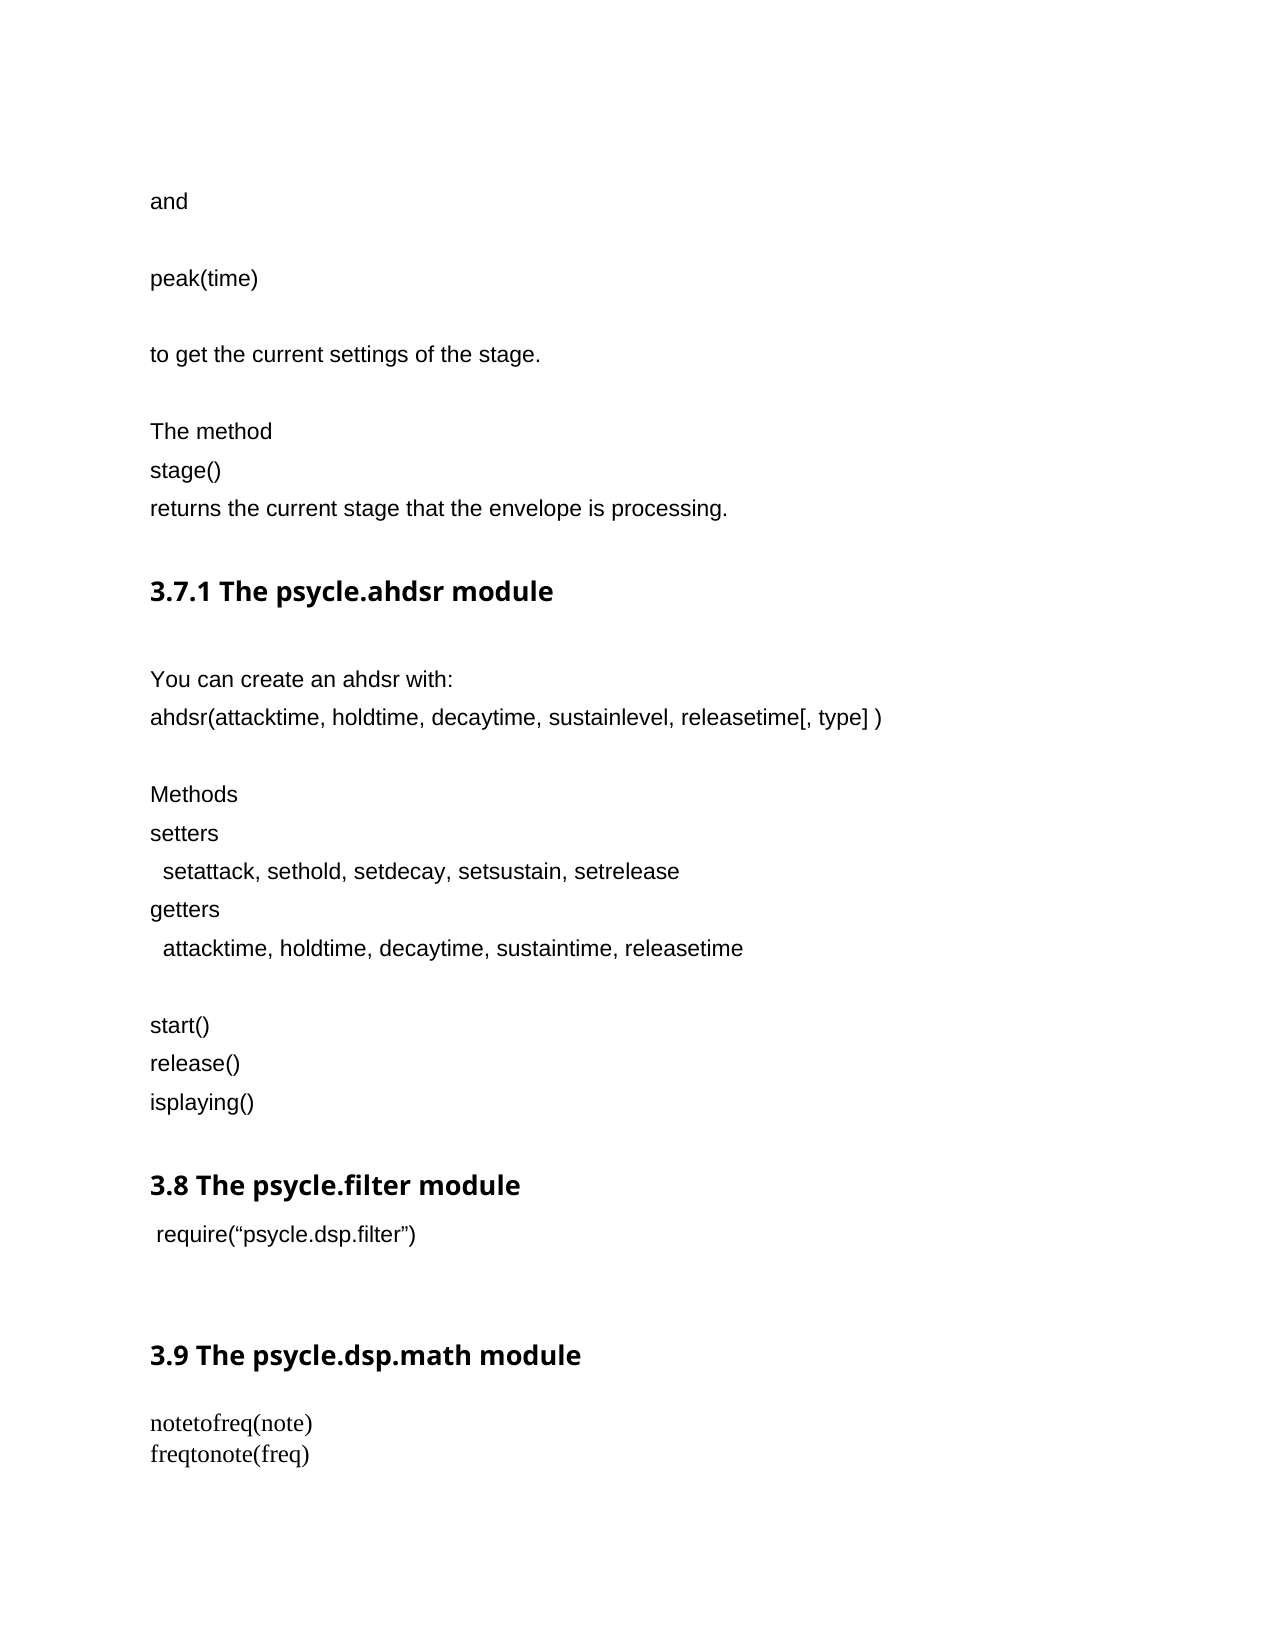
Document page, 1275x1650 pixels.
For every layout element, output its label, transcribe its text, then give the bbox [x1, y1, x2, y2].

text stage() [150, 457, 1125, 483]
text isplaying() [150, 1089, 1125, 1115]
text peak(time) [150, 265, 1125, 291]
text release() [150, 1051, 1125, 1077]
text start() [150, 1012, 1125, 1038]
text setters [150, 820, 1125, 846]
text Methods [150, 782, 1125, 807]
text You can create an ahdsr with: [150, 667, 1125, 692]
text setattack, sethold, setdecay, setsustain, setrelease [150, 859, 1125, 884]
text require(“psycle.dsp.filter”) [150, 1222, 1125, 1247]
text 3.9 The psycle.dsp.math module [150, 1337, 1125, 1374]
text ahdsr(attacktime, holdtime, decaytime, sustainlevel, releasetime[, type] ) [150, 705, 1125, 731]
text The method [150, 419, 1125, 445]
text returns the current stage that the envelope is processing. [150, 496, 1125, 522]
text 3.8 The psycle.filter module [150, 1166, 1125, 1203]
text freqtonote(freq) [150, 1440, 1125, 1468]
text notetofreq(note) [150, 1409, 1125, 1436]
text attacktime, holdtime, decaytime, sustaintime, releasetime [150, 936, 1125, 961]
text getters [150, 897, 1125, 923]
text and [150, 188, 1125, 214]
text 3.7.1 The psycle.ahdsr module [150, 573, 1125, 610]
text to get the current settings of the stage. [150, 342, 1125, 368]
